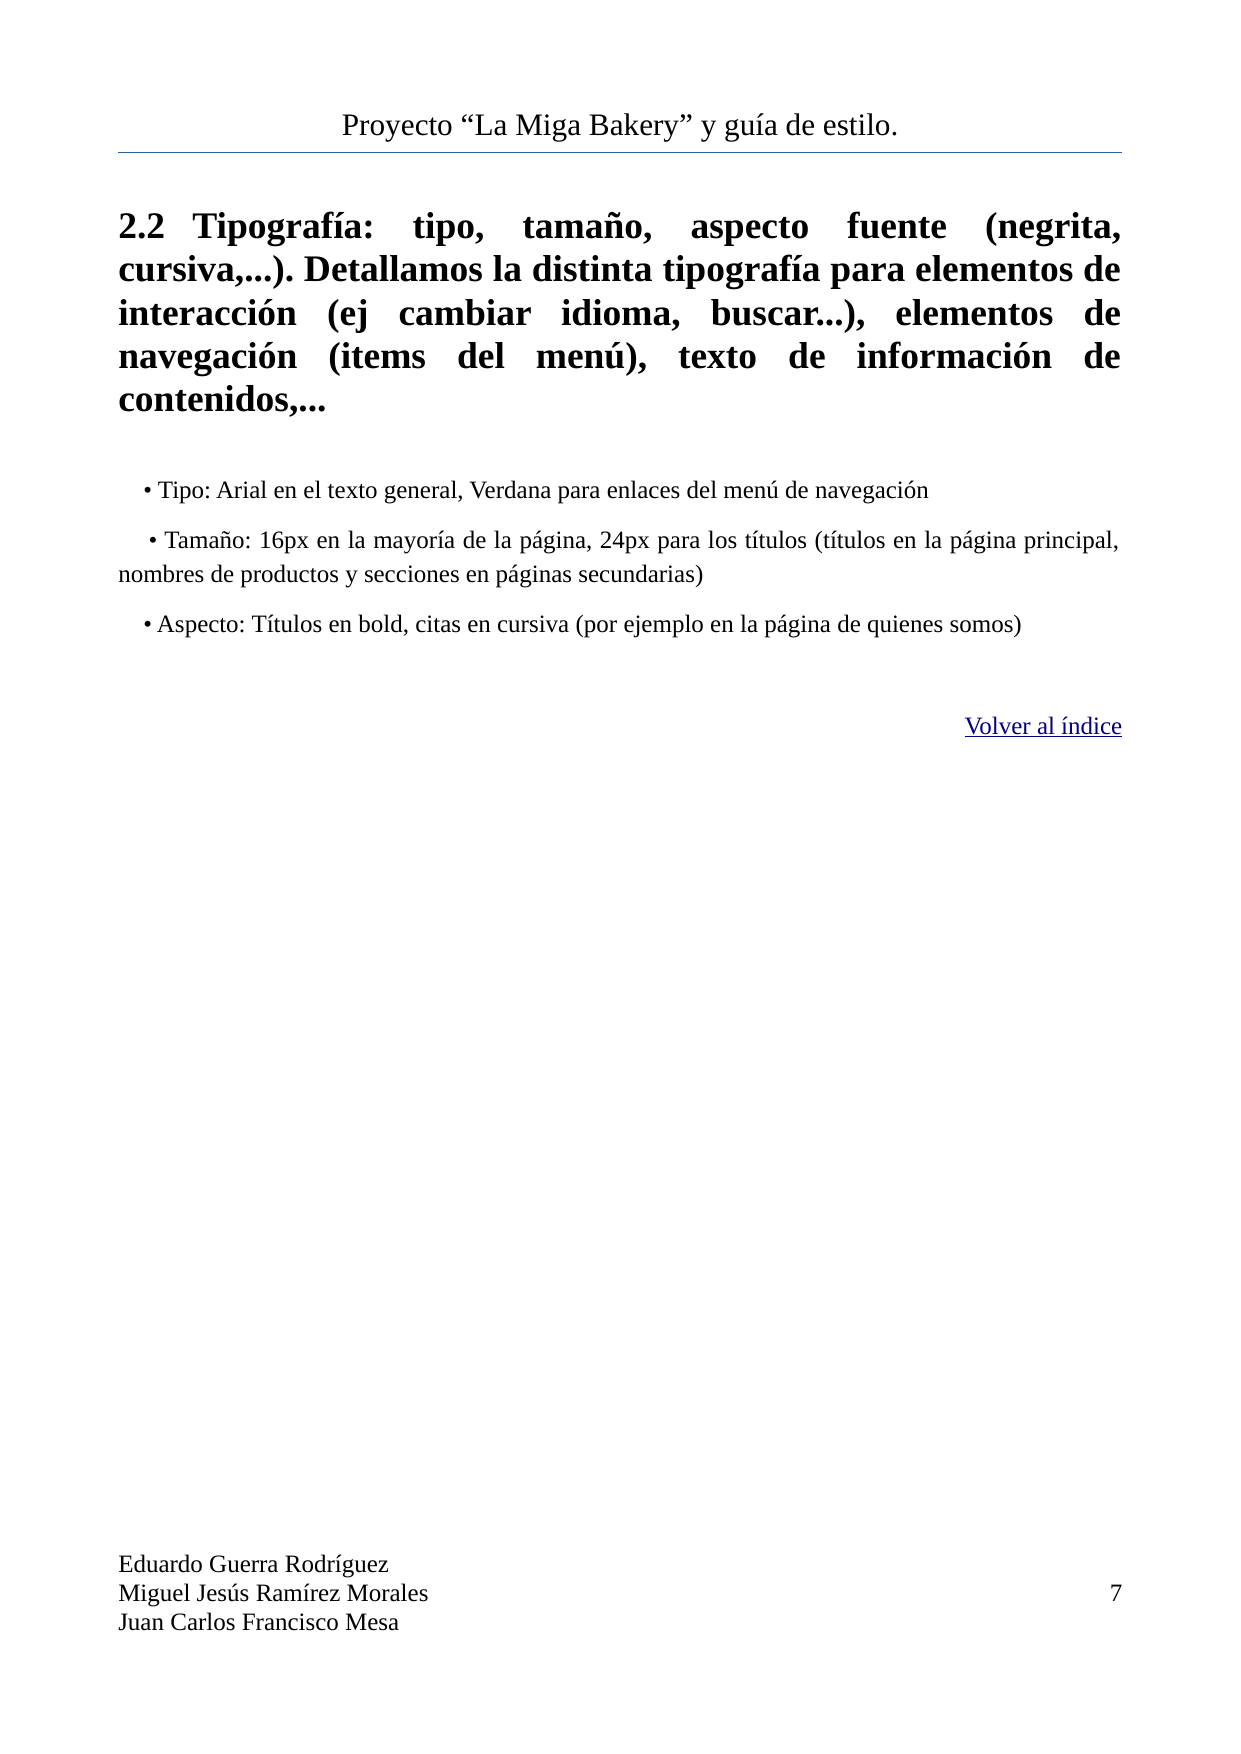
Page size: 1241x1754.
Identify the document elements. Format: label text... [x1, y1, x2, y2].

subtitle 2.2 Tipografía: tipo, tamaño, aspecto fuente (negrita, cursiva,...). Detallamos la distinta tipografía para elementos de interacción (ej cambiar idioma, buscar...), elementos de navegación (items del menú), texto de información de contenidos,... [118, 204, 1122, 462]
text Volver al índice [118, 711, 1122, 739]
text • Tamaño: 16px en la mayoría de la página, 24px para los títulos (títulos en la página principal, nombres de productos y secciones en páginas secundarias) [118, 526, 1122, 587]
text • Tipo: Arial en el texto general, Verdana para enlaces del menú de navegación [118, 475, 1122, 504]
text • Aspecto: Títulos en bold, citas en cursiva (por ejemplo en la página de quienes somos) [118, 609, 1122, 638]
